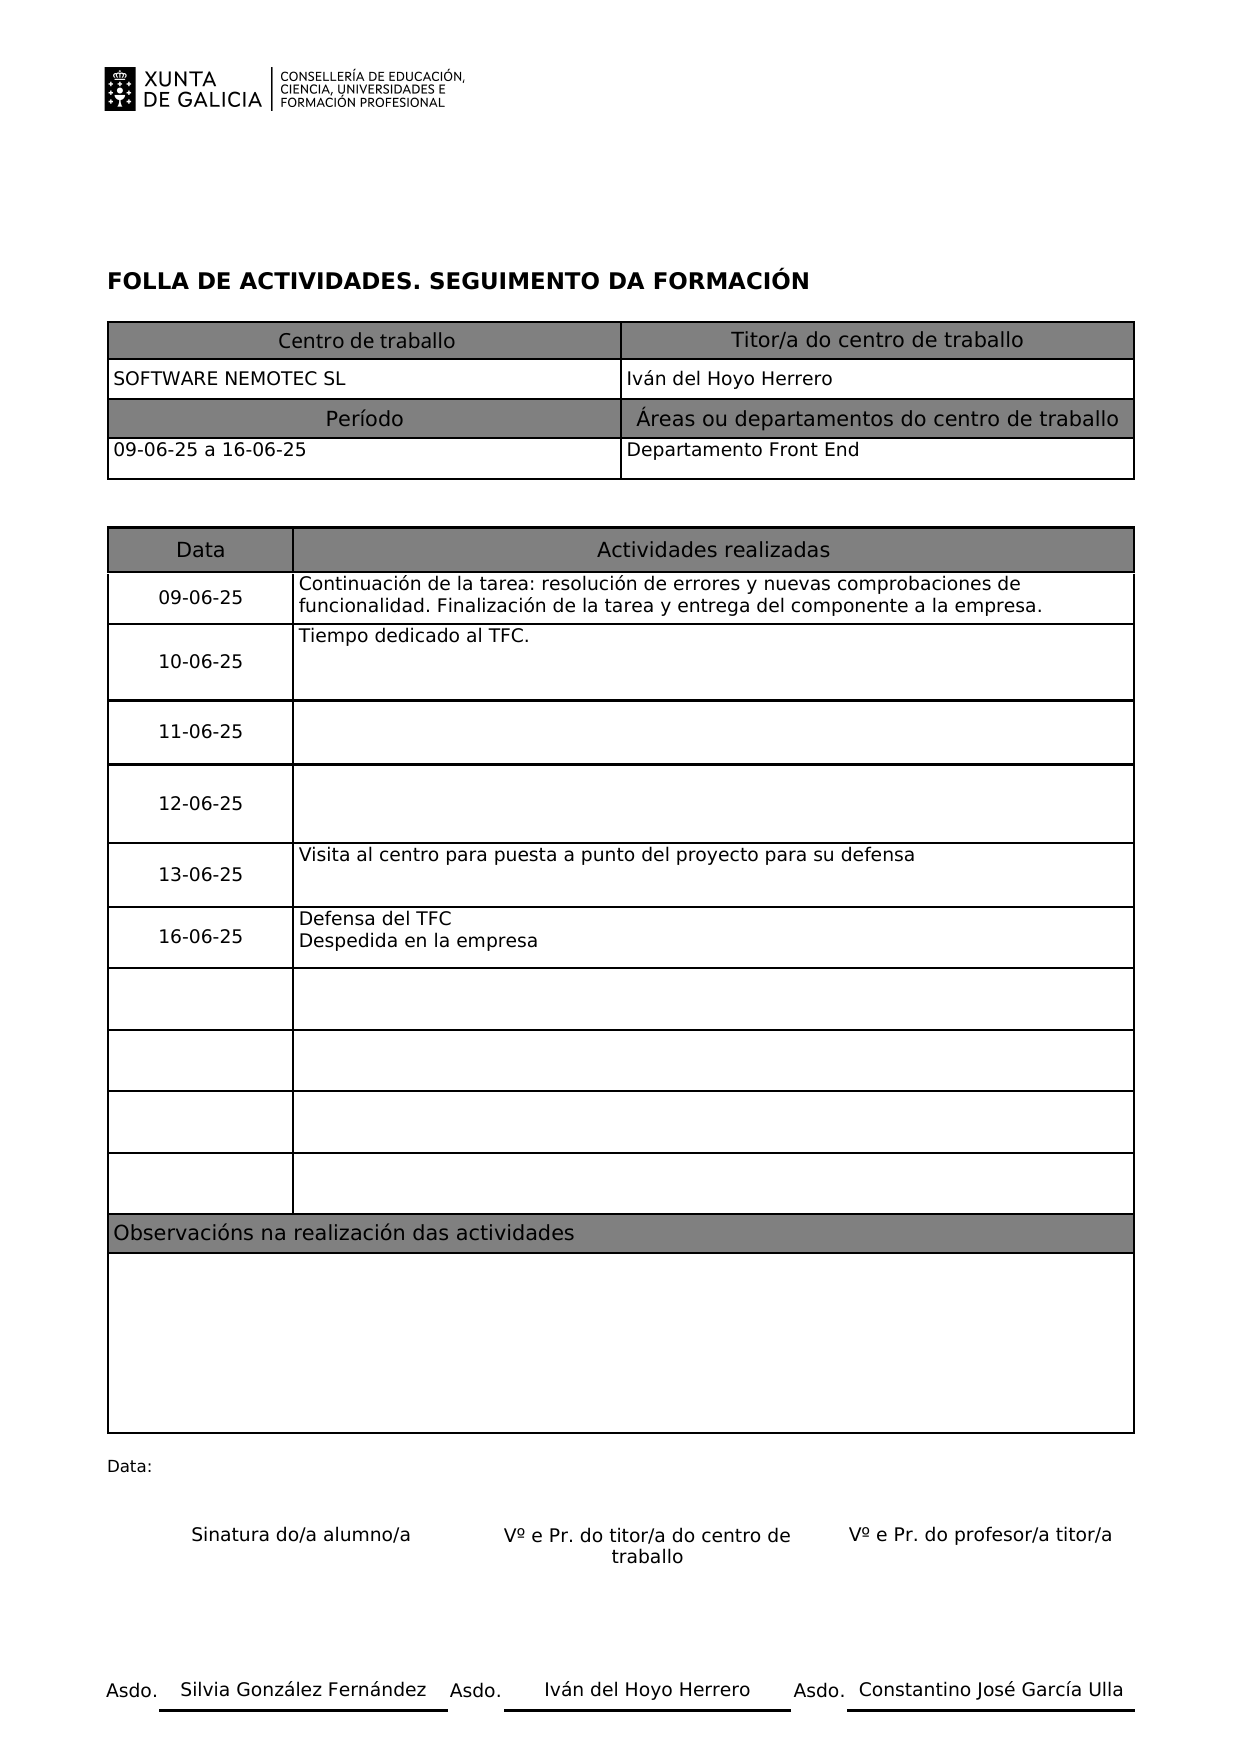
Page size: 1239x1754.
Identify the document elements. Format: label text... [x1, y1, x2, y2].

table_cell [109, 1092, 292, 1152]
table_cell [1138, 1031, 1239, 1092]
table_cell [159, 480, 167, 526]
table_header [485, 0, 503, 41]
table_cell [1102, 1556, 1135, 1578]
table_cell [0, 766, 104, 844]
table_cell [294, 1031, 1133, 1090]
table_cell [159, 155, 167, 241]
table_cell [294, 1154, 1133, 1213]
table_cell [294, 702, 1133, 763]
table_cell [0, 969, 104, 1031]
table_cell [466, 1485, 485, 1515]
table_cell [448, 480, 466, 526]
table_cell SOFTWARE NEMOTEC SL [109, 360, 620, 398]
table_cell 09-06-25 a 16-06-25 [109, 439, 620, 478]
table_cell [294, 969, 1133, 1029]
table_cell [823, 1578, 847, 1671]
table_cell [0, 1457, 104, 1485]
table_cell Asdo. [448, 1671, 503, 1712]
table_cell 10-06-25 [109, 625, 292, 699]
table_cell [1102, 1434, 1135, 1457]
table_cell [1138, 1457, 1239, 1485]
table_cell [809, 41, 823, 67]
table_cell [1138, 269, 1239, 309]
table_cell Data [109, 529, 292, 571]
table_cell [0, 360, 104, 400]
table_cell [1138, 908, 1239, 969]
table_cell [847, 1578, 1102, 1671]
table_cell Iván del Hoyo Herrero [622, 360, 1133, 398]
table_cell [0, 480, 104, 526]
table_cell [105, 68, 466, 154]
table_cell Centro de traballo [109, 323, 620, 358]
table_cell [1102, 241, 1135, 268]
table_cell 11-06-25 [109, 702, 292, 763]
table_cell [448, 1485, 466, 1515]
table_cell [847, 1485, 1102, 1515]
table_cell [448, 155, 466, 241]
table_cell [620, 41, 791, 67]
table_cell [1102, 41, 1135, 67]
table_cell [167, 1485, 292, 1515]
table_cell [159, 1434, 167, 1457]
table_cell [466, 1578, 485, 1671]
table_cell [485, 1485, 503, 1515]
table_cell [847, 309, 1102, 321]
table_cell [504, 68, 620, 154]
table_cell [485, 68, 503, 154]
table_cell [620, 241, 791, 268]
table_cell [159, 41, 167, 67]
table_header [823, 0, 847, 41]
table_cell [0, 1154, 104, 1215]
table_cell [809, 1485, 823, 1515]
table_cell Defensa del TFC Despedida en la empresa [294, 908, 1133, 967]
table_cell [0, 321, 104, 360]
table_header [167, 0, 292, 41]
table_cell [809, 309, 823, 321]
table_cell [504, 41, 620, 67]
table_cell [167, 1578, 292, 1671]
table_cell [823, 1457, 847, 1485]
table_cell [0, 574, 104, 625]
table_cell [504, 480, 620, 526]
table_cell [466, 1457, 485, 1485]
table_header [809, 0, 823, 41]
table_cell [823, 41, 847, 67]
table_header [448, 0, 466, 41]
table_cell [620, 309, 791, 321]
table_cell Áreas ou departamentos do centro de traballo [622, 400, 1133, 437]
table_cell [0, 68, 104, 154]
table_cell [167, 41, 292, 67]
table_cell [0, 400, 104, 439]
table_cell [791, 41, 809, 67]
table_cell [809, 1434, 823, 1457]
table_cell [809, 1457, 823, 1485]
table_cell [107, 1578, 157, 1671]
table_cell [485, 309, 503, 321]
table_cell [107, 1515, 157, 1556]
table_cell [292, 155, 445, 241]
table_cell [466, 68, 485, 154]
table_cell [823, 68, 847, 154]
table_header [159, 0, 167, 41]
table_cell [1138, 241, 1239, 268]
table_cell Asdo. [105, 1671, 159, 1712]
table_cell [107, 1485, 157, 1515]
table_cell [1138, 969, 1239, 1031]
table_cell [107, 241, 157, 268]
table_cell [1138, 439, 1239, 480]
table_cell Actividades realizadas [294, 529, 1133, 571]
table_cell [1138, 702, 1239, 766]
table_cell [107, 1556, 157, 1578]
table_cell [823, 155, 847, 241]
table_cell [791, 241, 809, 268]
table_cell [791, 309, 809, 321]
table_cell [485, 480, 503, 526]
table_cell 13-06-25 [109, 844, 292, 906]
table_cell [809, 480, 823, 526]
table_cell [1138, 1671, 1239, 1712]
table_cell Vº e Pr. do profesor/a titor/a [823, 1515, 1138, 1556]
table_cell [1102, 309, 1135, 321]
table_cell [0, 1556, 104, 1578]
table_cell [0, 269, 104, 309]
table_cell [0, 309, 104, 321]
table_cell [109, 1254, 1133, 1432]
table_cell [1138, 321, 1239, 360]
table_cell 09-06-25 [109, 574, 292, 623]
table_cell Data: [107, 1457, 167, 1485]
table_cell [448, 1556, 466, 1578]
table_cell [1138, 1556, 1239, 1578]
table_cell [791, 480, 809, 526]
table_cell [0, 1515, 104, 1556]
table_cell [0, 1485, 104, 1515]
table_cell [620, 1434, 791, 1457]
table_cell [620, 1578, 791, 1671]
table_cell [466, 41, 485, 67]
table_cell [847, 1457, 1102, 1485]
table_cell [485, 155, 503, 241]
table_cell Titor/a do centro de traballo [622, 323, 1133, 358]
table_cell [294, 766, 1133, 842]
table_cell [448, 1457, 466, 1485]
table_cell [823, 1556, 847, 1578]
table_cell [167, 1457, 292, 1485]
table_cell [1138, 1515, 1239, 1556]
table_cell [466, 1515, 485, 1556]
table_cell [466, 309, 485, 321]
table_cell [1138, 480, 1239, 526]
table_cell [0, 908, 104, 969]
table_cell [167, 1556, 292, 1578]
table_cell [485, 241, 503, 268]
table_cell [809, 68, 823, 154]
table_cell [485, 41, 503, 67]
table_cell [847, 155, 1102, 241]
table_cell [809, 1515, 823, 1556]
table_cell [466, 1556, 485, 1578]
table_cell [504, 1485, 620, 1515]
table_cell [1138, 68, 1239, 154]
table_cell [448, 41, 466, 67]
table_cell [791, 1485, 809, 1515]
table_cell [466, 1434, 485, 1457]
table_cell [0, 844, 104, 908]
table_cell [0, 1254, 104, 1434]
table_header [1102, 0, 1135, 41]
table_cell [485, 1578, 503, 1671]
table_cell [167, 241, 292, 268]
table_header [791, 0, 809, 41]
table_cell Asdo. [791, 1671, 847, 1712]
table_cell [847, 1434, 1102, 1457]
table_cell [1138, 574, 1239, 625]
table_cell [292, 241, 445, 268]
table_cell [823, 241, 847, 268]
table_cell [167, 1434, 292, 1457]
table_cell [1102, 269, 1135, 309]
table_cell Continuación de la tarea: resolución de errores y nuevas comprobaciones de funcionalidad. Finalización de la tarea y entrega del componente a la empresa. [294, 574, 1133, 623]
table_header [466, 0, 485, 41]
table_cell [0, 155, 104, 241]
table_cell [448, 241, 466, 268]
table_cell [448, 1434, 466, 1457]
table_cell [791, 68, 809, 154]
table_cell [1102, 68, 1135, 154]
table_cell [292, 41, 445, 67]
table_cell [0, 241, 104, 268]
table_cell 12-06-25 [109, 766, 292, 842]
table_cell FOLLA DE ACTIVIDADES. SEGUIMENTO DA FORMACIÓN [107, 269, 1102, 309]
table_cell [292, 1434, 445, 1457]
picture [104, 67, 465, 111]
table_cell Observacións na realización das actividades [109, 1215, 1133, 1252]
table_cell [0, 1215, 104, 1254]
table_cell [847, 68, 1102, 154]
table_cell [292, 1485, 445, 1515]
table_cell Período [109, 400, 620, 437]
table_cell [504, 1434, 620, 1457]
table_cell [448, 309, 466, 321]
table_cell [107, 309, 157, 321]
table_cell [1138, 844, 1239, 908]
table_cell [847, 41, 1102, 67]
table_header [847, 0, 1102, 41]
table_cell Silvia González Fernández [159, 1671, 448, 1709]
table_cell [823, 309, 847, 321]
table_cell [107, 41, 157, 67]
table_cell [1138, 1154, 1239, 1215]
table_cell [159, 309, 167, 321]
table_cell [847, 480, 1102, 526]
table_cell [791, 1457, 809, 1485]
table_cell [1138, 1254, 1239, 1434]
table_cell [504, 155, 620, 241]
table_cell [809, 241, 823, 268]
table_cell [159, 1485, 167, 1515]
table_cell [0, 702, 104, 766]
table_cell [847, 241, 1102, 268]
table_cell [0, 625, 104, 702]
table_cell [0, 1031, 104, 1092]
table_cell [1138, 400, 1239, 439]
table_header [107, 0, 157, 41]
table_cell [292, 1556, 445, 1578]
table_cell [1138, 1092, 1239, 1154]
table_cell [167, 309, 292, 321]
table_cell [504, 241, 620, 268]
table_cell [107, 1434, 157, 1457]
table_cell [485, 1457, 503, 1485]
table_cell [1102, 1457, 1135, 1485]
table_cell [0, 1578, 104, 1671]
table_cell Visita al centro para puesta a punto del proyecto para su defensa [294, 844, 1133, 906]
table_cell [847, 1556, 1102, 1578]
table_cell [504, 309, 620, 321]
table_cell [504, 1457, 620, 1485]
table_cell [292, 1578, 445, 1671]
table_cell [1138, 526, 1239, 573]
table_cell [0, 1092, 104, 1154]
table_cell [823, 1485, 847, 1515]
table_cell [1102, 1485, 1135, 1515]
table_header [0, 0, 104, 41]
table_cell [466, 241, 485, 268]
table_cell [448, 1578, 466, 1671]
table_cell [485, 1434, 503, 1457]
table_cell [109, 969, 292, 1029]
table_cell [159, 1578, 167, 1671]
table_cell [620, 1457, 791, 1485]
table_cell Constantino José García Ulla [847, 1671, 1135, 1709]
table_cell [0, 439, 104, 480]
table_cell [109, 1154, 292, 1213]
table_cell [292, 480, 445, 526]
table_cell [823, 1434, 847, 1457]
table_cell Departamento Front End [622, 439, 1133, 478]
table_cell Vº e Pr. do titor/a do centro de traballo [485, 1515, 809, 1578]
table_cell [159, 241, 167, 268]
table_cell 16-06-25 [109, 908, 292, 967]
table_cell [809, 1556, 823, 1578]
table_cell [1138, 1578, 1239, 1671]
table_header [504, 0, 620, 41]
table_cell [292, 309, 445, 321]
table_cell [620, 68, 791, 154]
table_cell Sinatura do/a alumno/a [157, 1515, 445, 1556]
table_cell [504, 1578, 620, 1671]
table_cell [1138, 1434, 1239, 1457]
table_cell Iván del Hoyo Herrero [504, 1671, 791, 1709]
table_cell [1138, 155, 1239, 241]
table_cell [1138, 625, 1239, 702]
table_cell Tiempo dedicado al TFC. [294, 625, 1133, 699]
table_cell [823, 480, 847, 526]
table_cell [159, 1556, 167, 1578]
table_cell [107, 480, 157, 526]
table_cell [0, 526, 104, 573]
table_cell [292, 1457, 445, 1485]
table_cell [294, 1092, 1133, 1152]
table_cell [0, 1671, 104, 1712]
table_cell [620, 155, 791, 241]
table_cell [620, 1485, 791, 1515]
table_cell [1138, 1485, 1239, 1515]
table_cell [1102, 1578, 1135, 1671]
table_cell [448, 1515, 466, 1556]
table_cell [1138, 766, 1239, 844]
table_cell [466, 480, 485, 526]
table_cell [791, 155, 809, 241]
table_cell [466, 155, 485, 241]
table_cell [809, 155, 823, 241]
table_header [620, 0, 791, 41]
table_header [1138, 0, 1239, 41]
table_cell [0, 41, 104, 67]
table_cell [1138, 309, 1239, 321]
table_cell [109, 1031, 292, 1090]
table_cell [107, 155, 157, 241]
table_cell [620, 480, 791, 526]
table_cell [1138, 1215, 1239, 1254]
table_cell [167, 480, 292, 526]
table_cell [1138, 360, 1239, 400]
table_cell [809, 1578, 823, 1671]
table_header [292, 0, 445, 41]
table_cell [167, 155, 292, 241]
table_cell [791, 1578, 809, 1671]
table_cell [791, 1434, 809, 1457]
table_cell [1138, 41, 1239, 67]
table_cell [1102, 155, 1135, 241]
table_cell [1102, 480, 1135, 526]
table_cell [0, 1434, 104, 1457]
